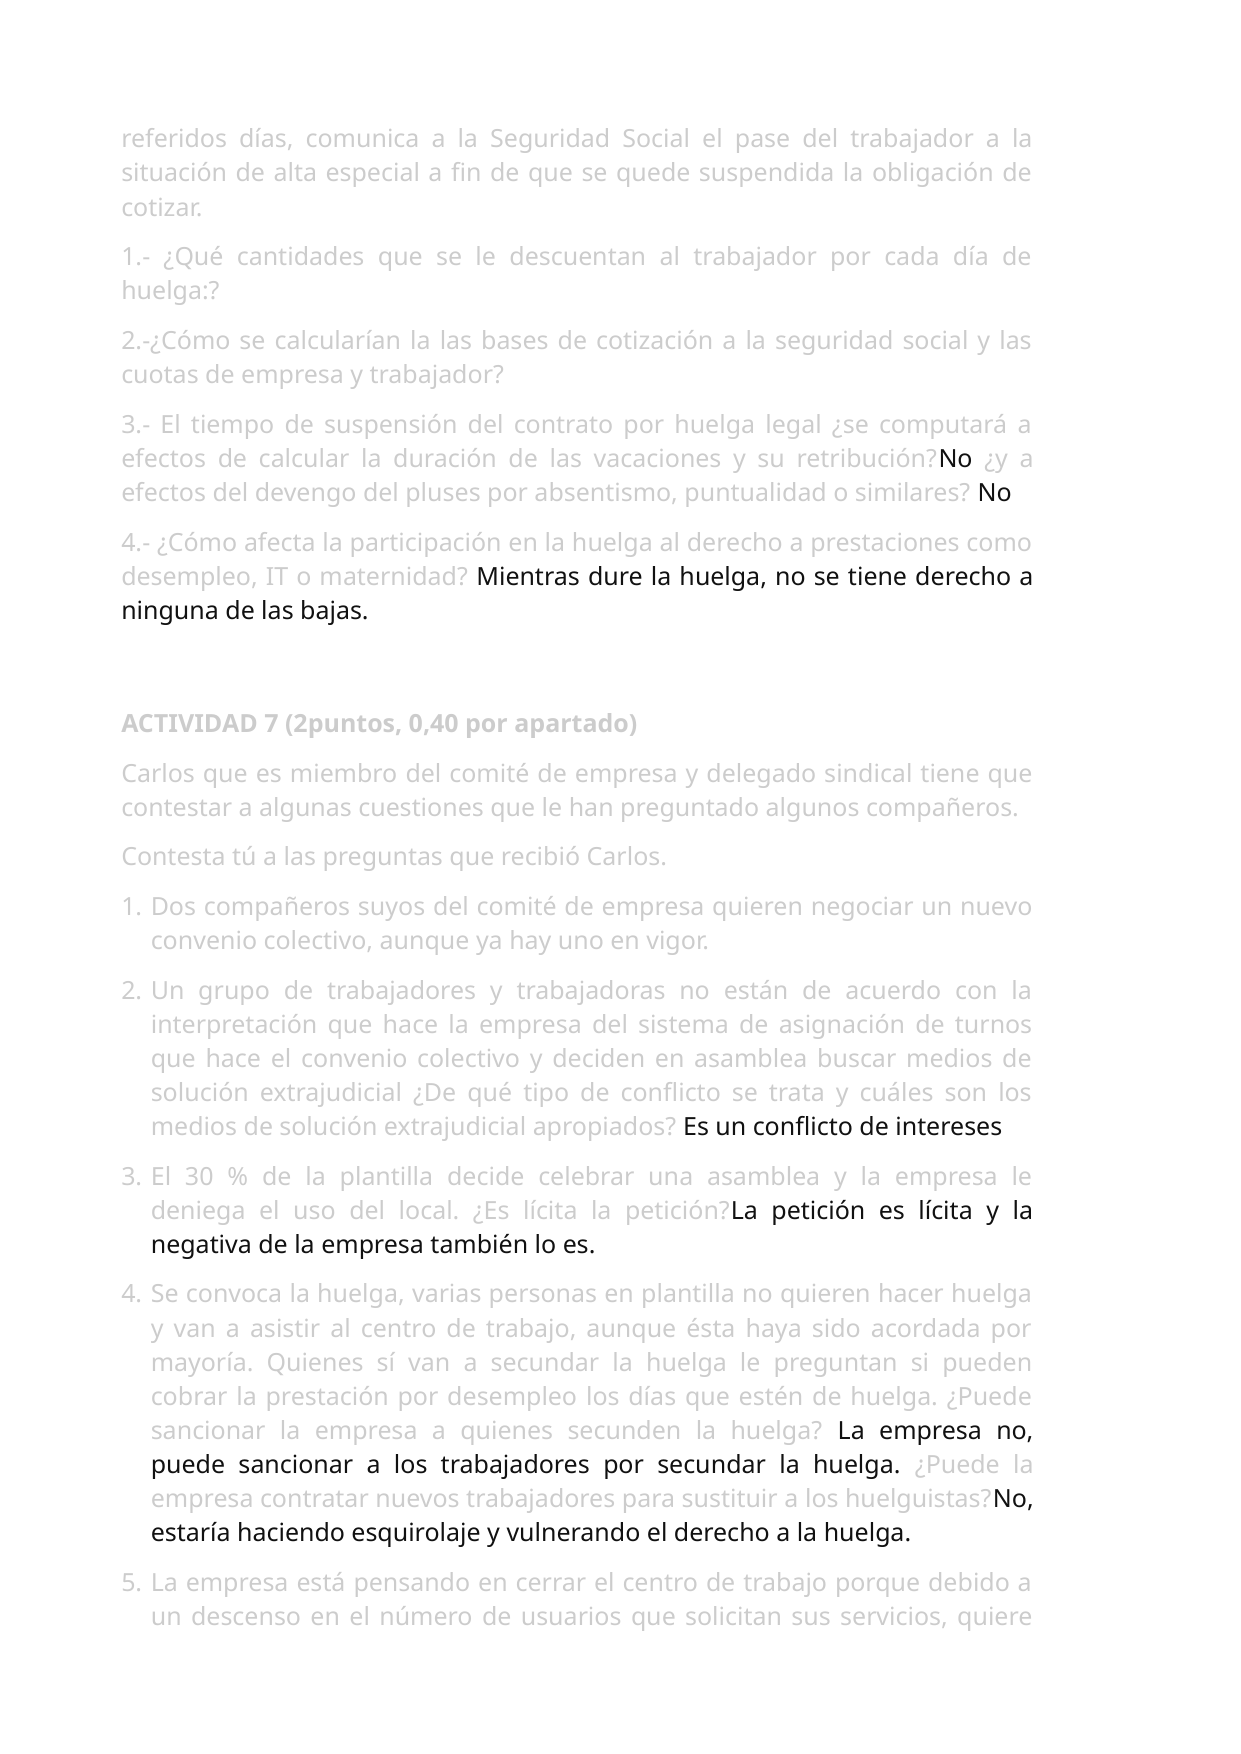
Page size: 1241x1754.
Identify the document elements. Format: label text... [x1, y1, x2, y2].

table_cell referidos días, comunica a la Seguridad Social el pase del trabajador a la situación de alta especial a fin de que se quede suspendida la obligación de cotizar. 1.- ¿Qué cantidades que se le descuentan al trabajador por cada día de huelga:? 2.-¿Cómo se calcularían la las bases de cotización a la seguridad social y las cuotas de empresa y trabajador? 3.- El tiempo de suspensión del contrato por huelga legal ¿se computará a efectos de calcular la duración de las vacaciones y su retribución?No ¿y a efectos del devengo del pluses por absentismo, puntualidad o similares? No 4.- ¿Cómo afecta la participación en la huelga al derecho a prestaciones como desempleo, IT o maternidad? Mientras dure la huelga, no se tiene derecho a ninguna de las bajas. ACTIVIDAD 7 (2puntos, 0,40 por apartado) Carlos que es miembro del comité de empresa y delegado sindical tiene que contestar a algunas cuestiones que le han preguntado algunos compañeros. Contesta tú a las preguntas que recibió Carlos. Dos compañeros suyos del comité de empresa quieren negociar un nuevo convenio colectivo, aunque ya hay uno en vigor. Un grupo de trabajadores y trabajadoras no están de acuerdo con la interpretación que hace la empresa del sistema de asignación de turnos que hace el convenio colectivo y deciden en asamblea buscar medios de solución extrajudicial ¿De qué tipo de conflicto se trata y cuáles son los medios de solución extrajudicial apropiados? Es un conflicto de intereses El 30 % de la plantilla decide celebrar una asamblea y la empresa le deniega el uso del local. ¿Es lícita la petición?La petición es lícita y la negativa de la empresa también lo es. Se convoca la huelga, varias personas en plantilla no quieren hacer huelga y van a asistir al centro de trabajo, aunque ésta haya sido acordada por mayoría. Quienes sí van a secundar la huelga le preguntan si pueden cobrar la prestación por desempleo los días que estén de huelga. ¿Puede sancionar la empresa a quienes secunden la huelga? La empresa no, puede sancionar a los trabajadores por secundar la huelga. ¿Puede la empresa contratar nuevos trabajadores para sustituir a los huelguistas?No, estaría haciendo esquirolaje y vulnerando el derecho a la huelga. La empresa está pensando en cerrar el centro de trabajo porque debido a un descenso en el número de usuarios que solicitan sus servicios, quiere [118, 118, 1036, 1635]
